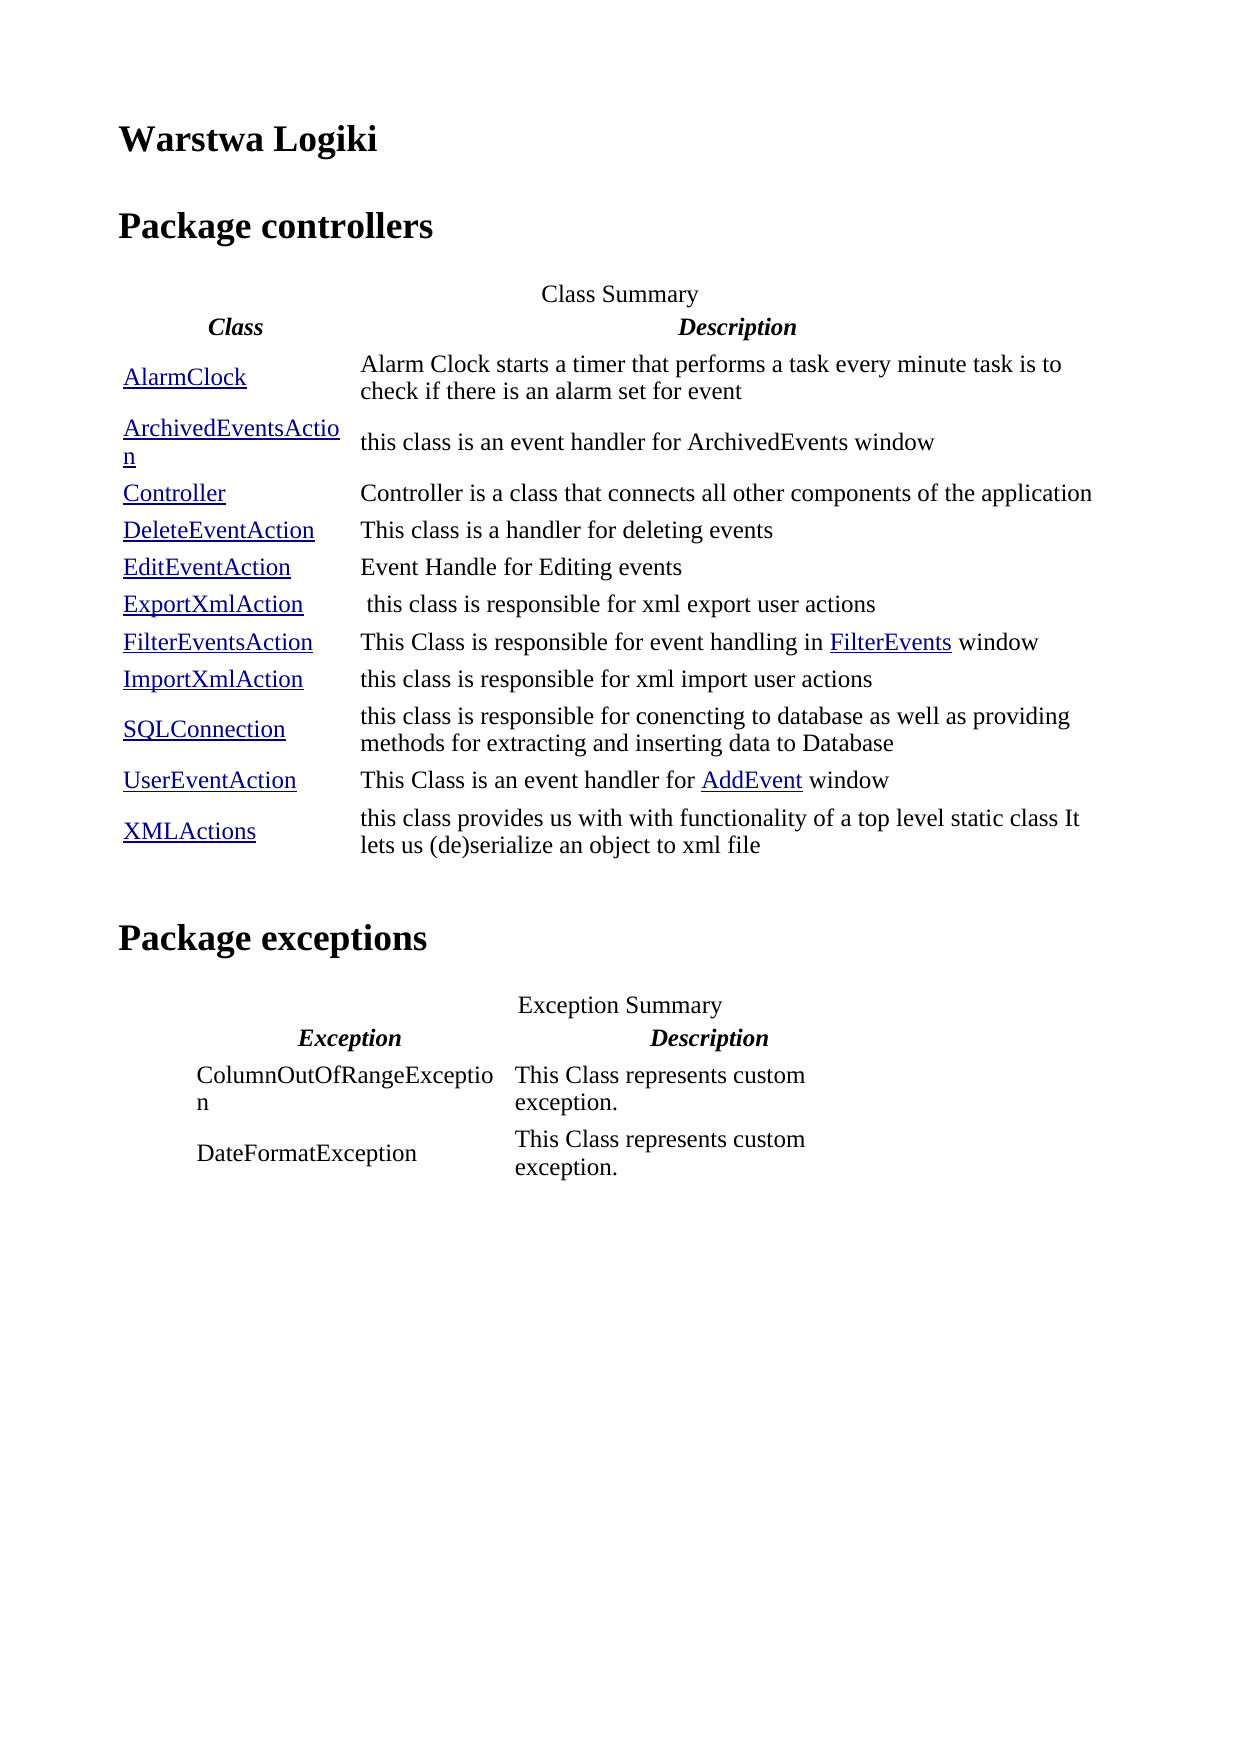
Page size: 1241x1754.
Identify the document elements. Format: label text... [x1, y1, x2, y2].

table_header Description [356, 308, 1122, 345]
table_header Class [118, 308, 356, 345]
table_cell this class is an event handler for ArchivedEvents window [356, 410, 1122, 474]
table_cell ExportXmlAction [118, 586, 356, 623]
table_cell XMLActions [118, 799, 356, 864]
table_cell this class is responsible for xml import user actions [356, 660, 1122, 697]
subtitle Package exceptions [118, 916, 1122, 958]
table_cell Alarm Clock starts a timer that performs a task every minute task is to check if there is an alarm set for event [356, 345, 1122, 410]
table_cell this class is responsible for conencting to database as well as providing methods for extracting and inserting data to Database [356, 697, 1122, 762]
table_cell This Class represents custom exception. [510, 1121, 911, 1186]
table_cell this class is responsible for xml export user actions [356, 586, 1122, 623]
table_cell This class is a handler for deleting events [356, 512, 1122, 549]
table_cell DateFormatException [192, 1121, 510, 1186]
table_header Exception [192, 1019, 510, 1056]
table_cell SQLConnection [118, 697, 356, 762]
table_cell ImportXmlAction [118, 660, 356, 697]
table_cell DeleteEventAction [118, 512, 356, 549]
table_cell Event Handle for Editing events [356, 549, 1122, 586]
table_cell ArchivedEventsAction [118, 410, 356, 474]
table_cell UserEventAction [118, 762, 356, 799]
table_cell FilterEventsAction [118, 623, 356, 660]
text Warstwa Logiki [118, 118, 1122, 160]
table_cell This Class is responsible for event handling in FilterEvents window [356, 623, 1122, 660]
table_header Description [510, 1019, 911, 1056]
table_cell ColumnOutOfRangeException [192, 1056, 510, 1121]
table_cell this class provides us with with functionality of a top level static class It lets us (de)serialize an object to xml file [356, 799, 1122, 864]
subtitle Package controllers [118, 205, 1122, 247]
text Class Summary [118, 280, 1122, 308]
table_cell Controller [118, 475, 356, 512]
table_cell Controller is a class that connects all other components of the application [356, 475, 1122, 512]
table_cell This Class is an event handler for AddEvent window [356, 762, 1122, 799]
table_cell This Class represents custom exception. [510, 1056, 911, 1121]
table_cell EditEventAction [118, 549, 356, 586]
text Exception Summary [118, 991, 1122, 1019]
table_cell AlarmClock [118, 345, 356, 410]
